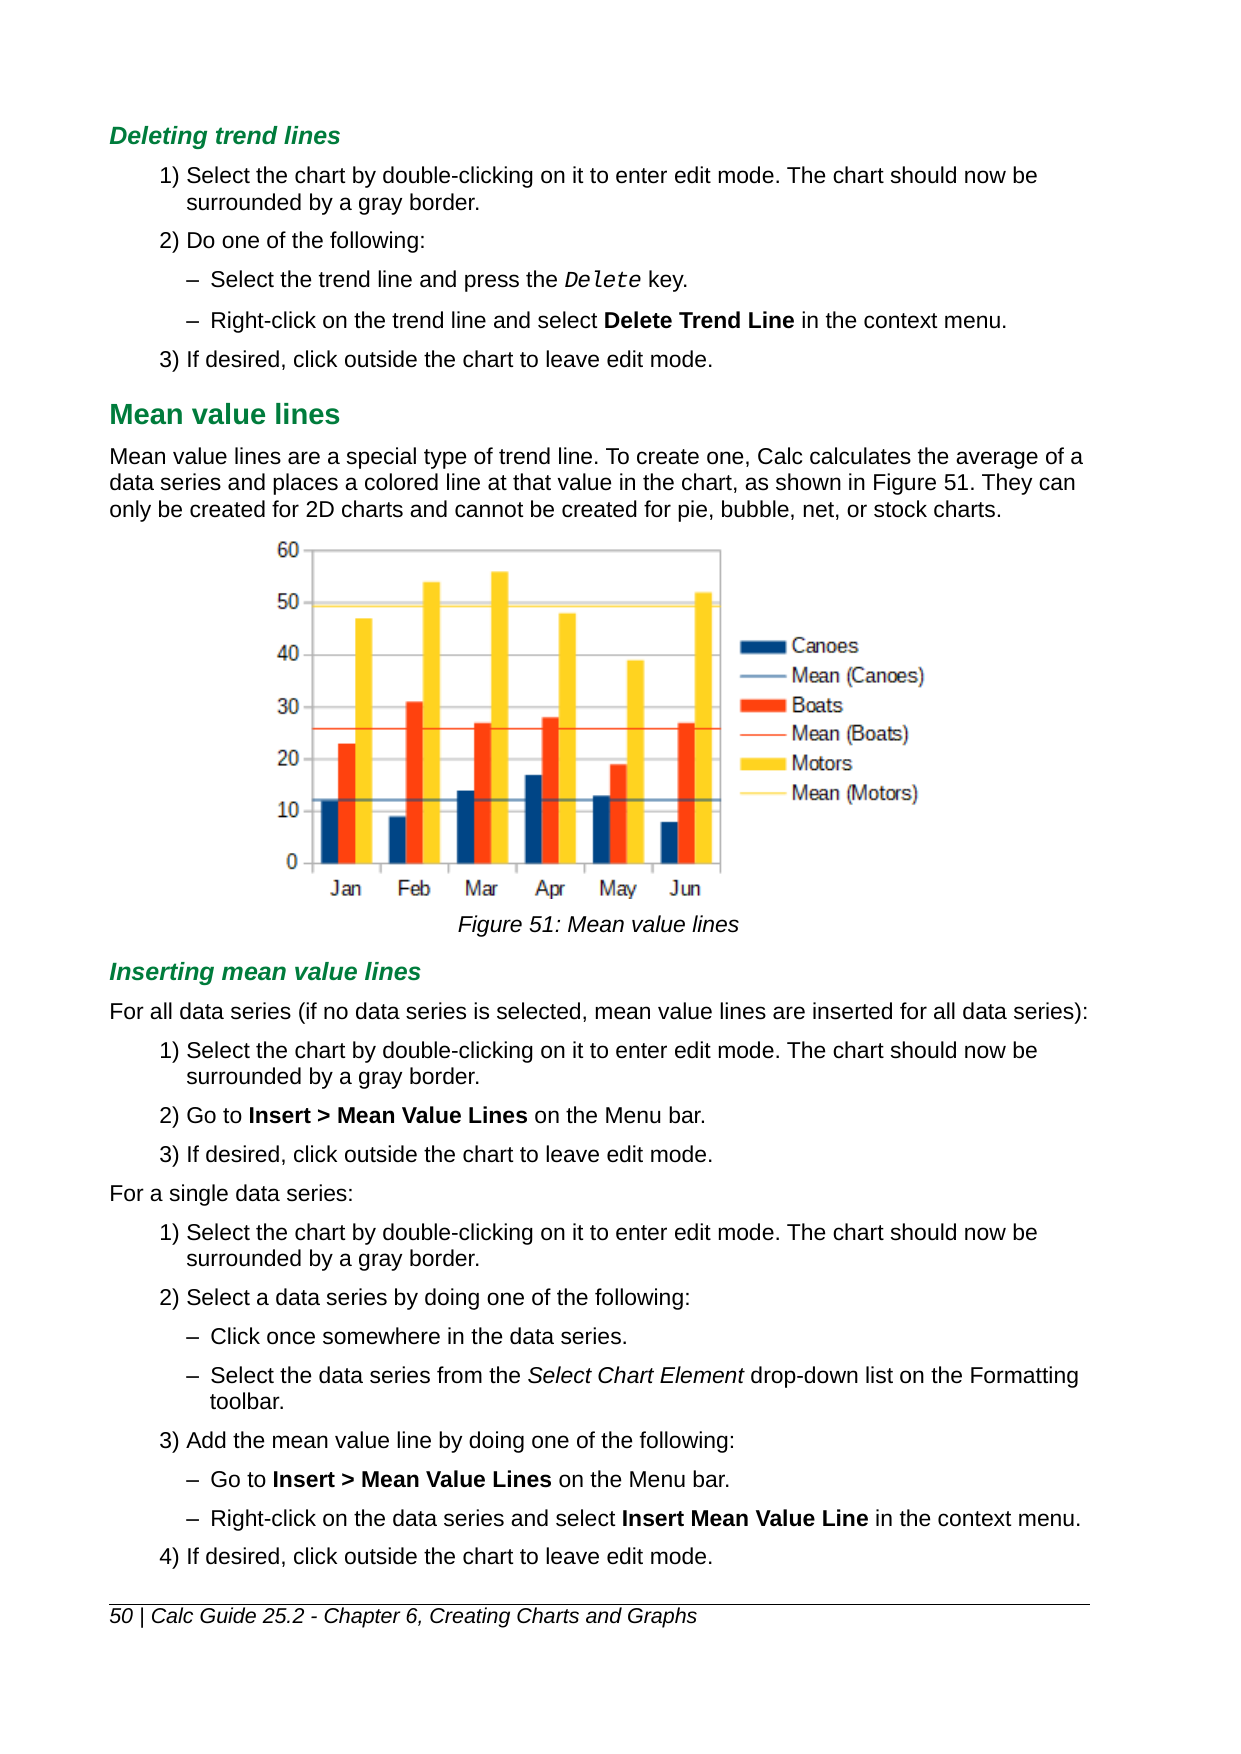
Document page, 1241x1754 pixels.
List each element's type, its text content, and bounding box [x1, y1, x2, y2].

list Select the trend line and press the Delete key. [186, 266, 1090, 294]
list For all data series (if no data series is selected, mean value lines are inserted for all data series): [109, 998, 1090, 1024]
text Figure 51: Mean value lines [268, 911, 931, 937]
text Mean value lines are a special type of trend line. To create one, Calc calculates the average of a data series and places a colored line at that value in the chart, as shown in Figure 51. They can only be created for 2D charts and cannot be created for pie, bubble, net, or stock charts. [109, 443, 1090, 522]
list For a single data series: [109, 1180, 1090, 1206]
list Right-click on the trend line and select Delete Trend Line in the context menu. [186, 307, 1090, 333]
list Select a data series by doing one of the following: [186, 1284, 1090, 1310]
list Select the data series from the Select Chart Element drop-down list on the Formatting toolbar. [186, 1362, 1090, 1414]
list Click once somewhere in the data series. [186, 1323, 1090, 1349]
list If desired, click outside the chart to leave edit mode. [186, 1543, 1090, 1570]
list Select the chart by double-clicking on it to enter edit mode. The chart should now be surrounded by a gray border. [186, 1037, 1090, 1089]
list Add the mean value line by doing one of the following: [186, 1427, 1090, 1453]
list Go to Insert > Mean Value Lines on the Menu bar. [186, 1102, 1090, 1128]
list Select the chart by double-clicking on it to enter edit mode. The chart should now be surrounded by a gray border. [186, 162, 1090, 215]
subtitle Deleting trend lines [109, 121, 1090, 150]
picture [268, 534, 931, 899]
subtitle Mean value lines [109, 397, 1090, 431]
list Select the chart by double-clicking on it to enter edit mode. The chart should now be surrounded by a gray border. [186, 1219, 1090, 1271]
list If desired, click outside the chart to leave edit mode. [186, 1141, 1090, 1167]
subtitle Inserting mean value lines [109, 957, 1090, 986]
list Right-click on the data series and select Insert Mean Value Line in the context menu. [186, 1504, 1090, 1531]
list If desired, click outside the chart to leave edit mode. [186, 346, 1090, 372]
list Go to Insert > Mean Value Lines on the Menu bar. [186, 1466, 1090, 1492]
list Do one of the following: [186, 227, 1090, 254]
